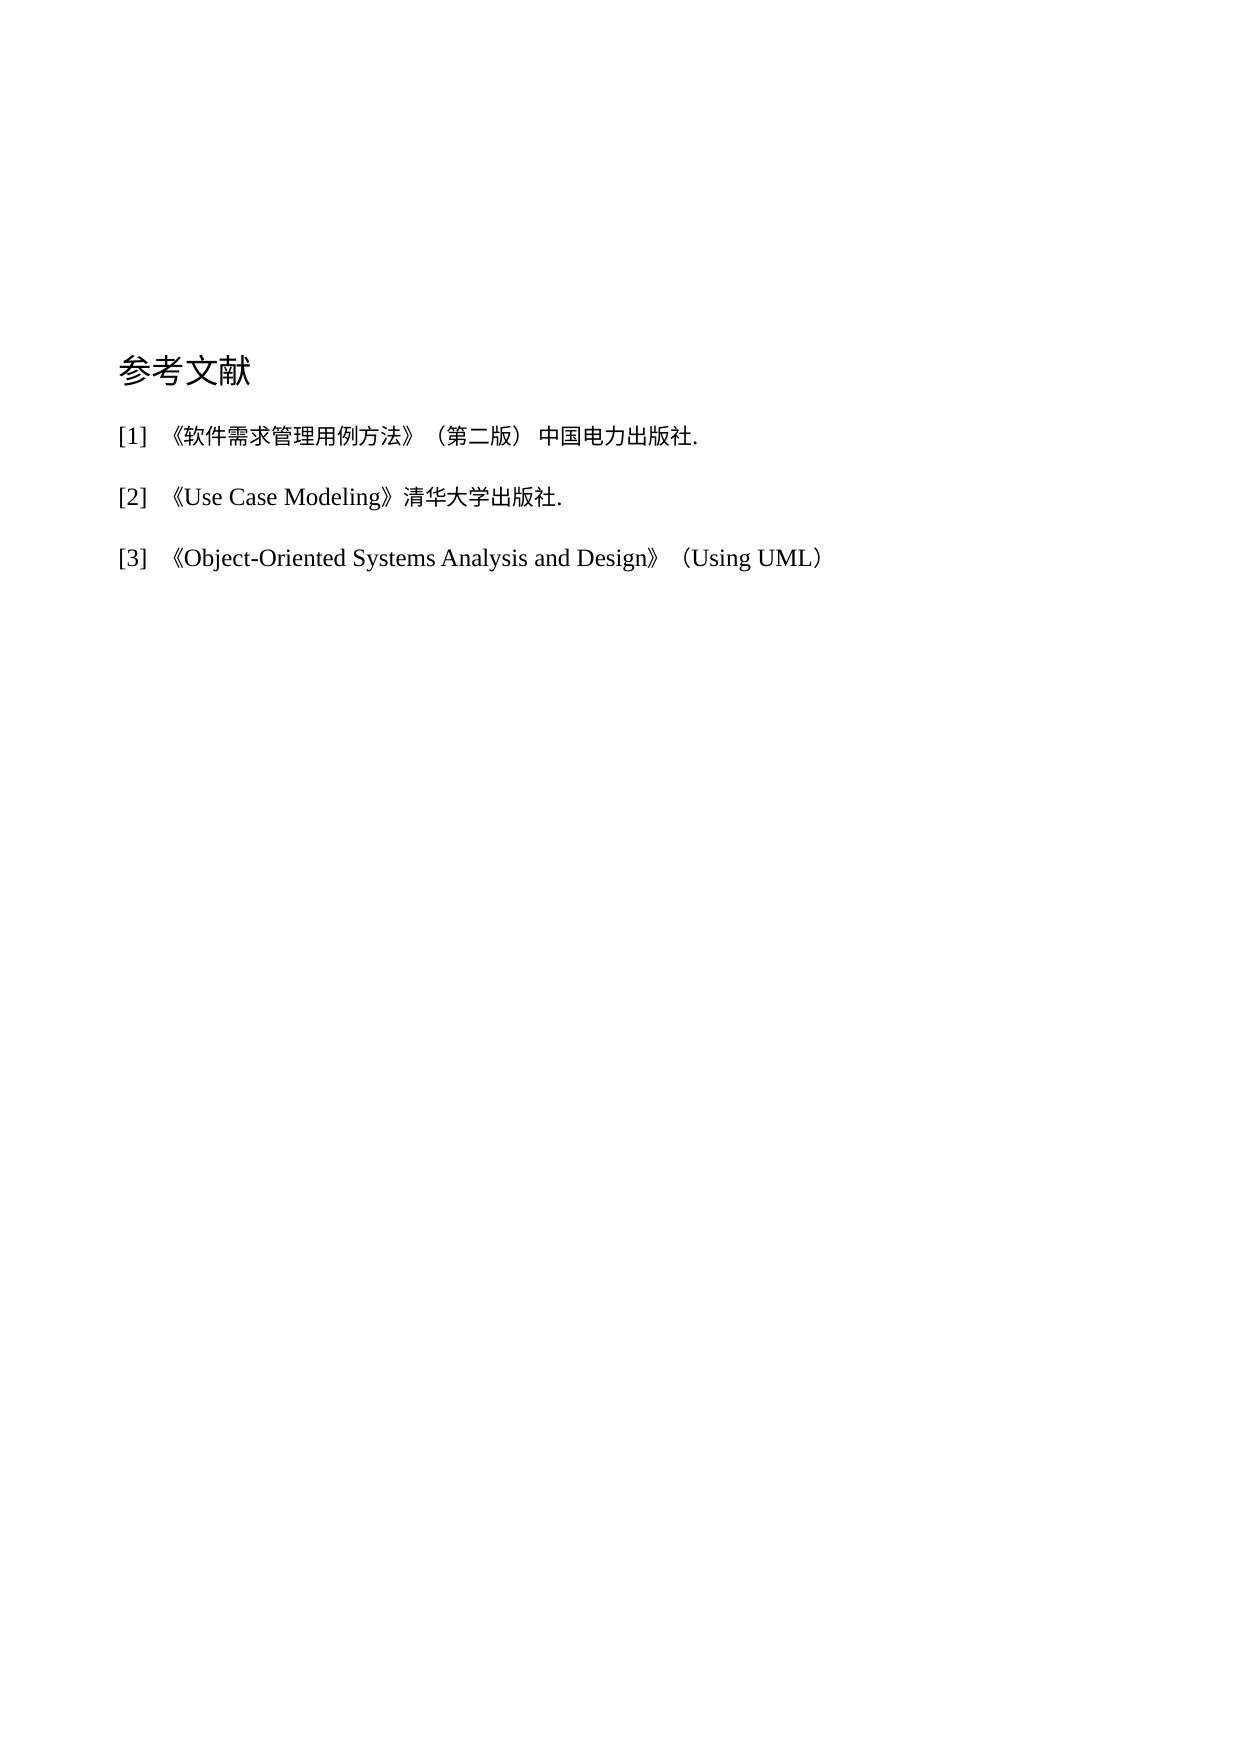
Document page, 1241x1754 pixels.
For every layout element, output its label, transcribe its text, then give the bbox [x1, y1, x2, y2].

list 《Object-Oriented Systems Analysis and Design》（Using UML） [118, 541, 1122, 573]
subtitle 参考文献 [118, 344, 1122, 393]
list 《软件需求管理用例方法》（第二版） 中国电力出版社. [118, 419, 1122, 450]
list 《Use Case Modeling》清华大学出版社. [118, 480, 1122, 511]
